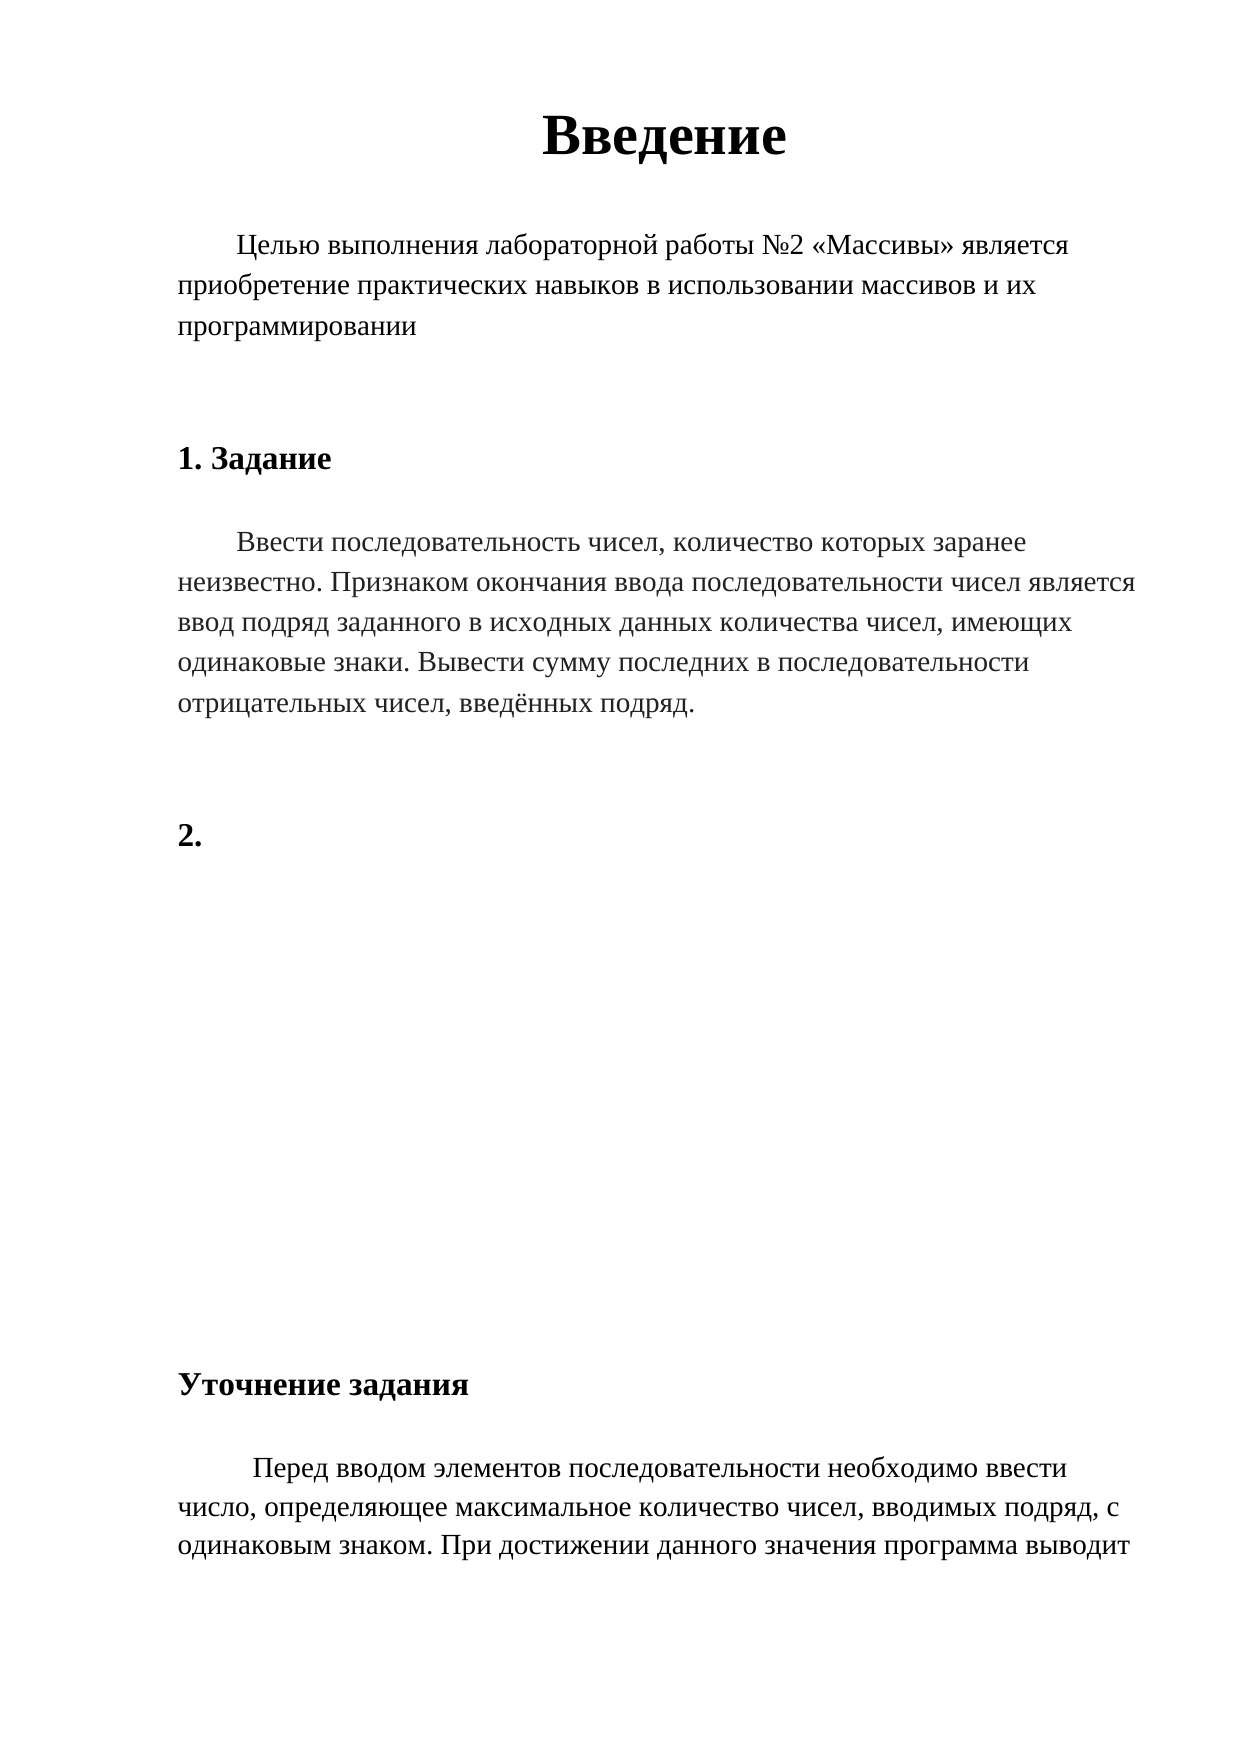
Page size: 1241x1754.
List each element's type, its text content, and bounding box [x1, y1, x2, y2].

text Ввести последовательность чисел, количество которых заранее неизвестно. Признаком окончания ввода последовательности чисел является ввод подряд заданного в исходных данных количества чисел, имеющих одинаковые знаки. Вывести сумму последних в последовательности отрицательных чисел, введённых подряд. [177, 524, 1152, 718]
subtitle 2. Уточнение задания [177, 815, 1152, 1403]
text Целью выполнения лабораторной работы №2 «Массивы» является приобретение практических навыков в использовании массивов и их программировании [177, 227, 1152, 341]
text Введение [177, 100, 1152, 167]
text Перед вводом элементов последовательности необходимо ввести число, определяющее максимальное количество чисел, вводимых подряд, с одинаковым знаком. При достижении данного значения программа выводит [177, 1450, 1152, 1561]
subtitle 1. Задание [177, 438, 1152, 476]
